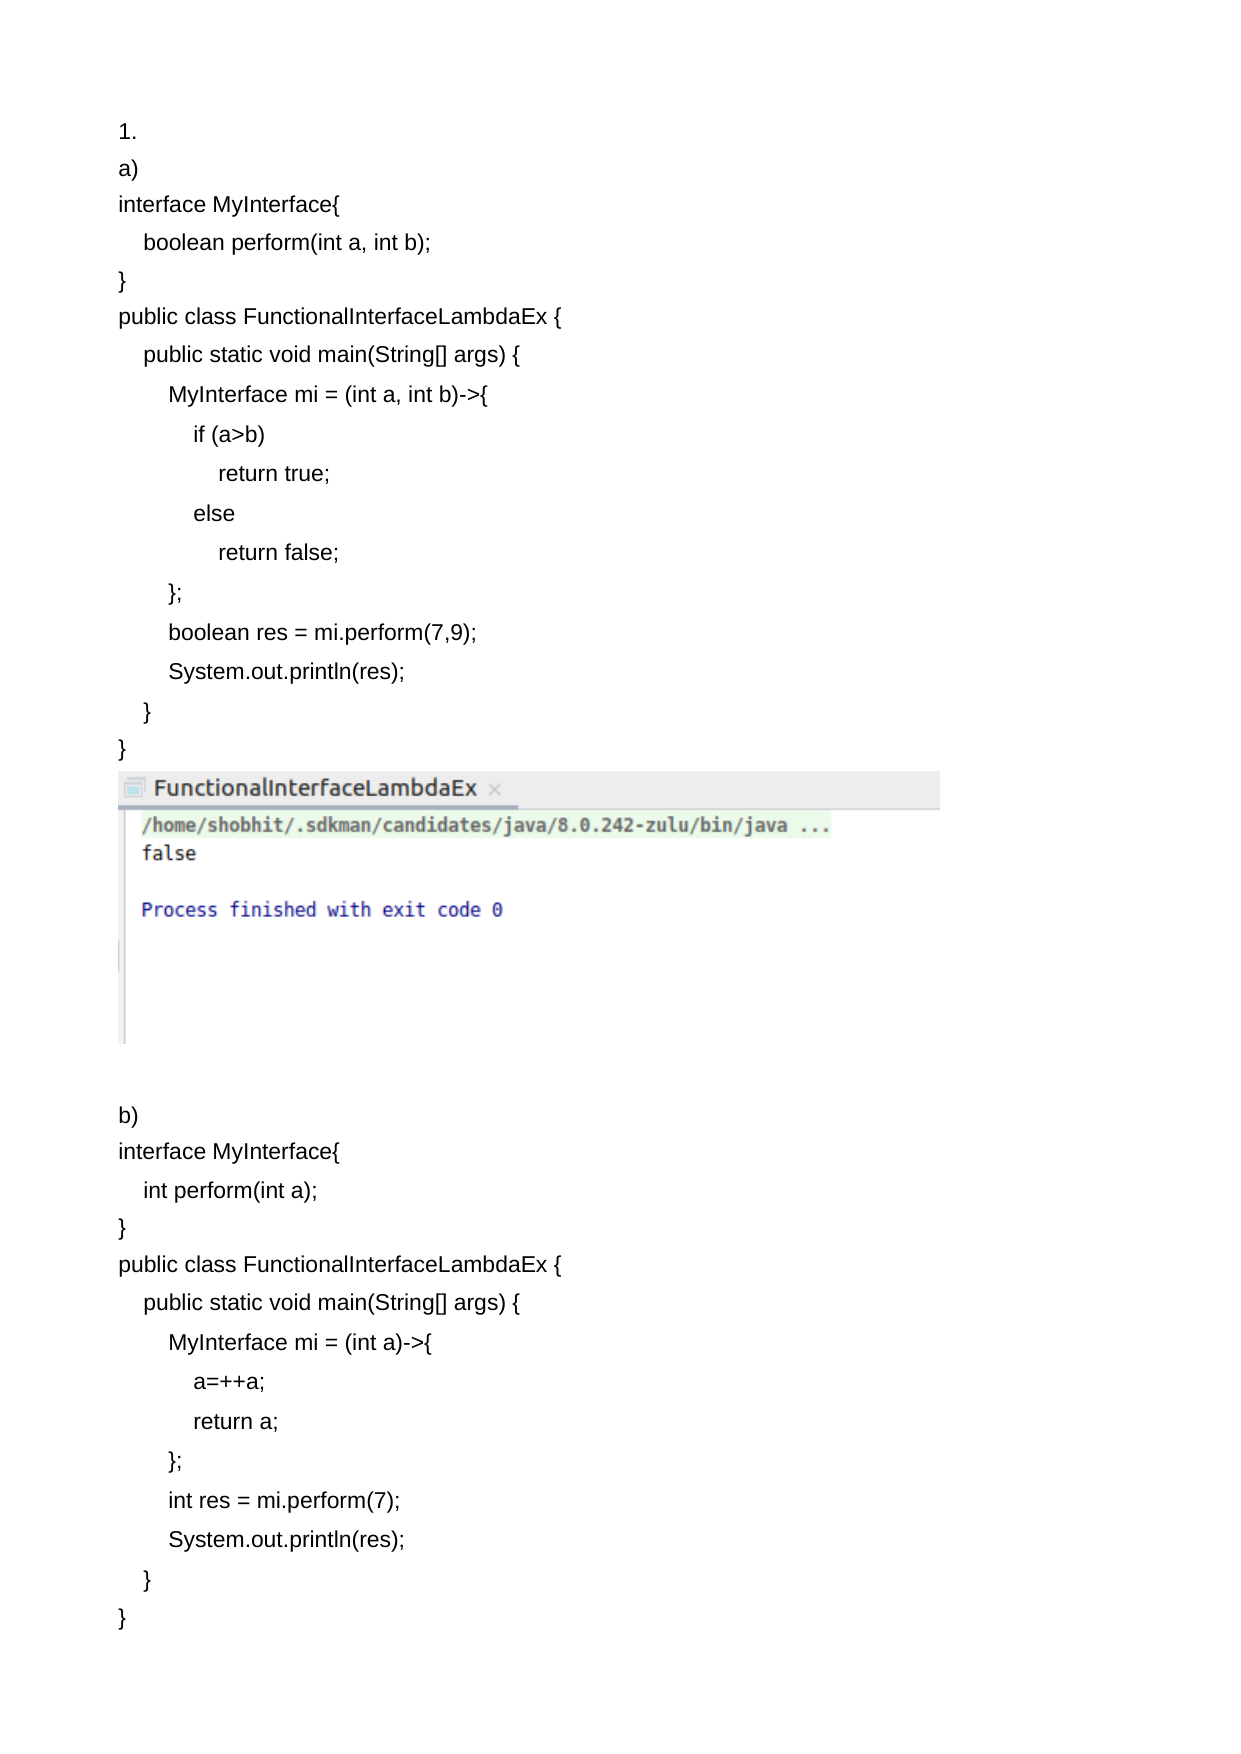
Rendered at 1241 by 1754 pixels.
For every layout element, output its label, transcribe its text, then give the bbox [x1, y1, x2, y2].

text MyInterface mi = (int a)->{ [118, 1327, 1122, 1355]
text System.out.println(res); [118, 656, 1122, 685]
text public class FunctionalInterfaceLambdaEx { [118, 303, 1122, 329]
text public static void main(String[] args) { [118, 339, 1122, 368]
text }; [118, 1445, 1122, 1474]
text else [118, 498, 1122, 527]
text } [118, 267, 1122, 293]
text } [118, 735, 1122, 762]
text 1. [118, 118, 1122, 144]
text a=++a; [118, 1366, 1122, 1395]
text public class FunctionalInterfaceLambdaEx { [118, 1251, 1122, 1277]
text boolean res = mi.perform(7,9); [118, 617, 1122, 645]
text return a; [118, 1406, 1122, 1434]
text a) [118, 154, 1122, 181]
text b) [118, 1102, 1122, 1128]
text MyInterface mi = (int a, int b)->{ [118, 379, 1122, 408]
text interface MyInterface{ [118, 1138, 1122, 1165]
text boolean perform(int a, int b); [118, 227, 1122, 256]
text public static void main(String[] args) { [118, 1287, 1122, 1316]
text return true; [118, 458, 1122, 487]
text } [118, 1214, 1122, 1241]
picture [118, 771, 940, 1044]
text if (a>b) [118, 419, 1122, 447]
text return false; [118, 537, 1122, 566]
text } [118, 1564, 1122, 1593]
text } [118, 696, 1122, 724]
text interface MyInterface{ [118, 191, 1122, 217]
text }; [118, 577, 1122, 606]
text int perform(int a); [118, 1175, 1122, 1203]
text System.out.println(res); [118, 1524, 1122, 1553]
text } [118, 1604, 1122, 1630]
text int res = mi.perform(7); [118, 1485, 1122, 1514]
